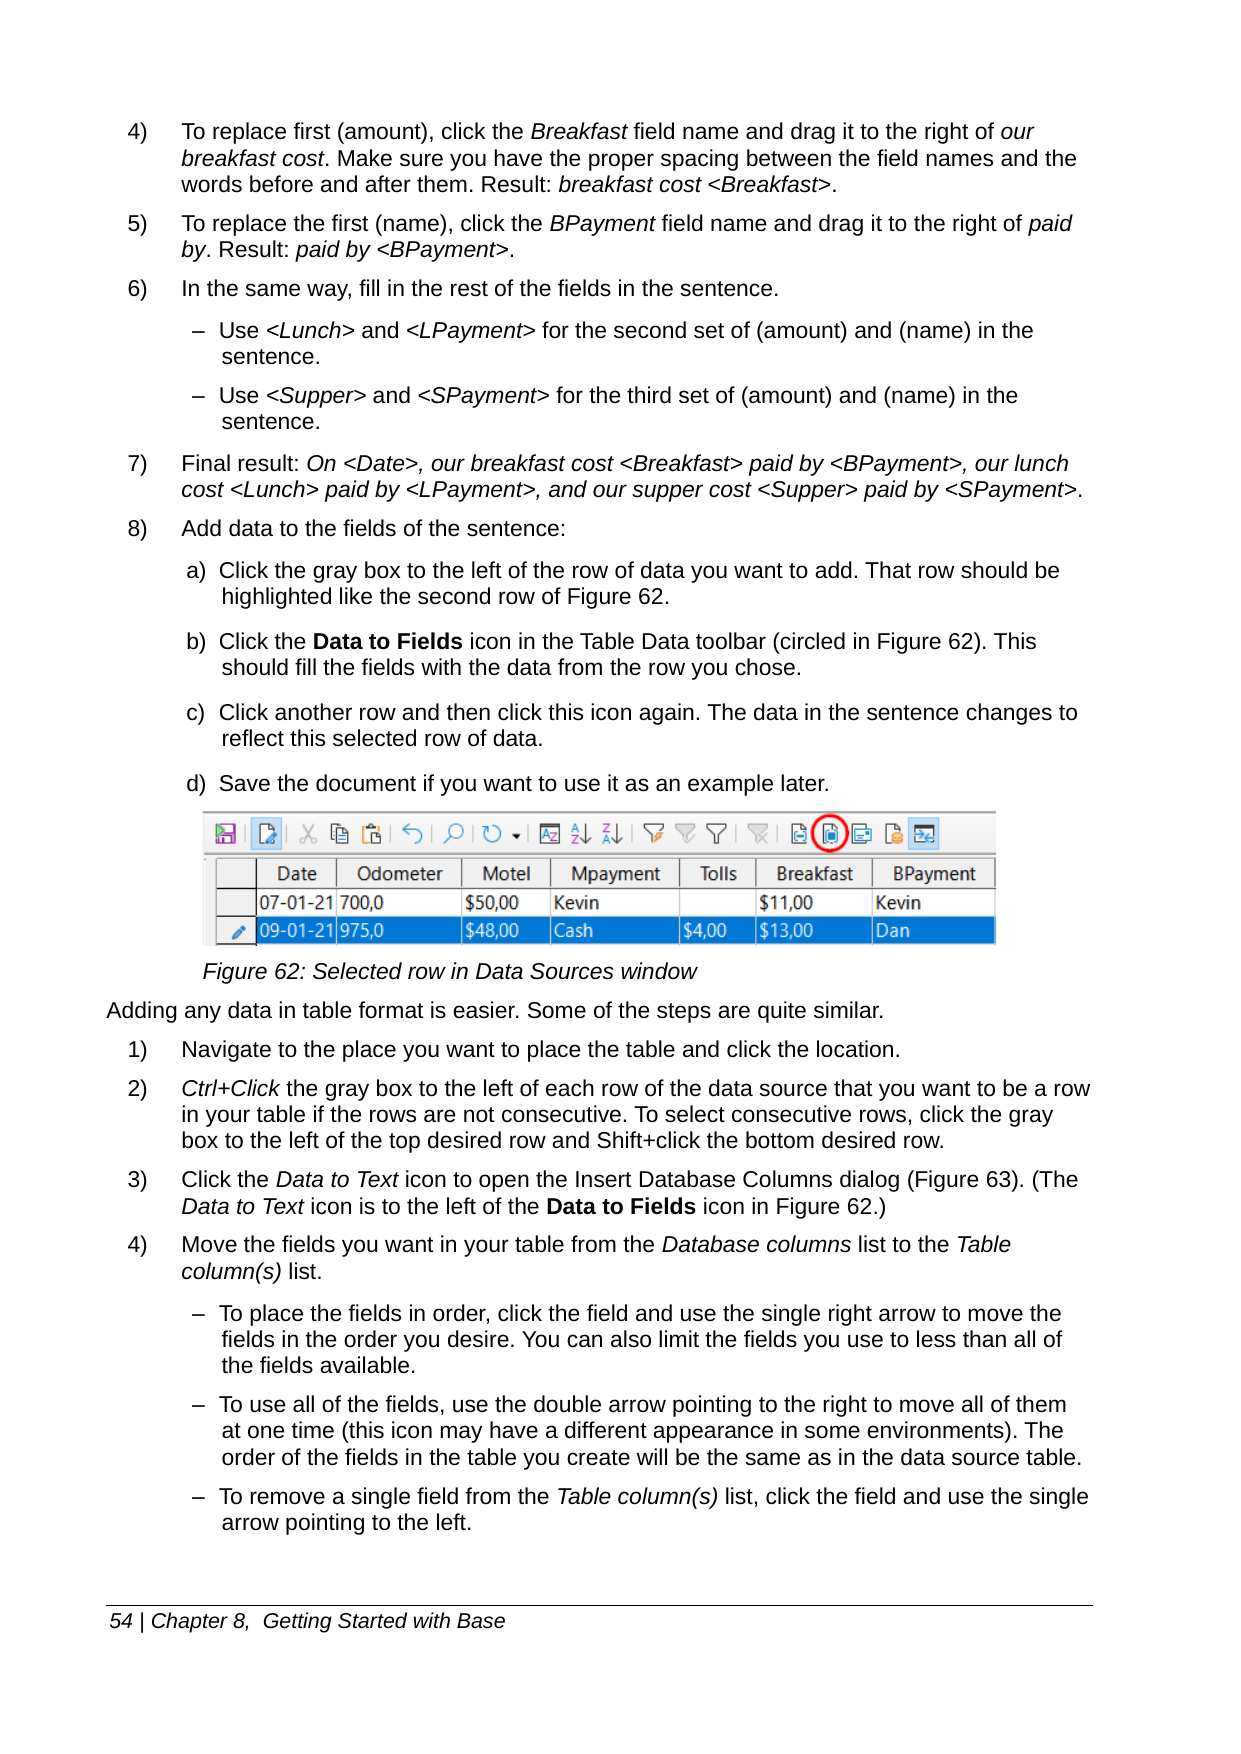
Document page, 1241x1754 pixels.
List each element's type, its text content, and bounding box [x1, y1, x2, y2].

list Click the Data to Text icon to open the Insert Database Columns dialog (Figure 63). (The Data to Text icon is to the left of the Data to Fields icon in Figure 62.) [148, 1166, 1093, 1219]
list To use all of the fields, use the double arrow pointing to the right to move all of them at one time (this icon may have a different appearance in some environments). The order of the fields in the table you create will be the same as in the data source table. [189, 1388, 1093, 1470]
list Click the gray box to the left of the row of data you want to add. That row should be highlighted like the second row of Figure 62. [183, 554, 1093, 613]
list Move the fields you want in your table from the Database columns list to the Table column(s) list. [148, 1231, 1093, 1284]
list Save the document if you want to use it as an example later. [183, 767, 1093, 799]
list Use <Supper> and <SPayment> for the third set of (amount) and (name) in the sentence. [189, 379, 1093, 437]
list To remove a single field from the Table column(s) list, click the field and use the single arrow pointing to the left. [189, 1480, 1093, 1538]
list Click the Data to Fields icon in the Table Data toolbar (circled in Figure 62). This should fill the fields with the data from the row you chose. [183, 625, 1093, 684]
list To place the fields in order, click the field and use the single right arrow to move the fields in the order you desire. You can also limit the fields you use to less than all of the fields available. [189, 1297, 1093, 1379]
list Click another row and then click this icon again. The data in the sentence changes to reflect this selected row of data. [183, 696, 1093, 755]
list Ctrl+Click the gray box to the left of each row of the data source that you want to be a row in your table if the rows are not consecutive. To select consecutive rows, click the gray box to the left of the top desired row and Shift+click the bottom desired row. [148, 1075, 1093, 1154]
list To replace first (amount), click the Breakfast field name and drag it to the right of our breakfast cost. Make sure you have the proper spacing between the field names and the words before and after them. Result: breakfast cost <Breakfast>. [148, 118, 1093, 197]
list To replace the first (name), click the BPayment field name and drag it to the right of paid by. Result: paid by <BPayment>. [148, 210, 1093, 262]
list Final result: On <Date>, our breakfast cost <Breakfast> paid by <BPayment>, our lunch cost <Lunch> paid by <LPayment>, and our supper cost <Supper> paid by <SPayment>. [148, 450, 1093, 503]
list Navigate to the place you want to place the table and click the location. [148, 1036, 1093, 1062]
text Figure 62: Selected row in Data Sources window [202, 958, 996, 984]
list Use <Lunch> and <LPayment> for the second set of (amount) and (name) in the sentence. [189, 314, 1093, 369]
picture [202, 811, 997, 946]
list In the same way, fill in the rest of the fields in the sentence. [148, 275, 1093, 301]
text Adding any data in table format is easier. Some of the steps are quite similar. [106, 997, 1093, 1023]
list Add data to the fields of the sentence: [148, 515, 1093, 542]
